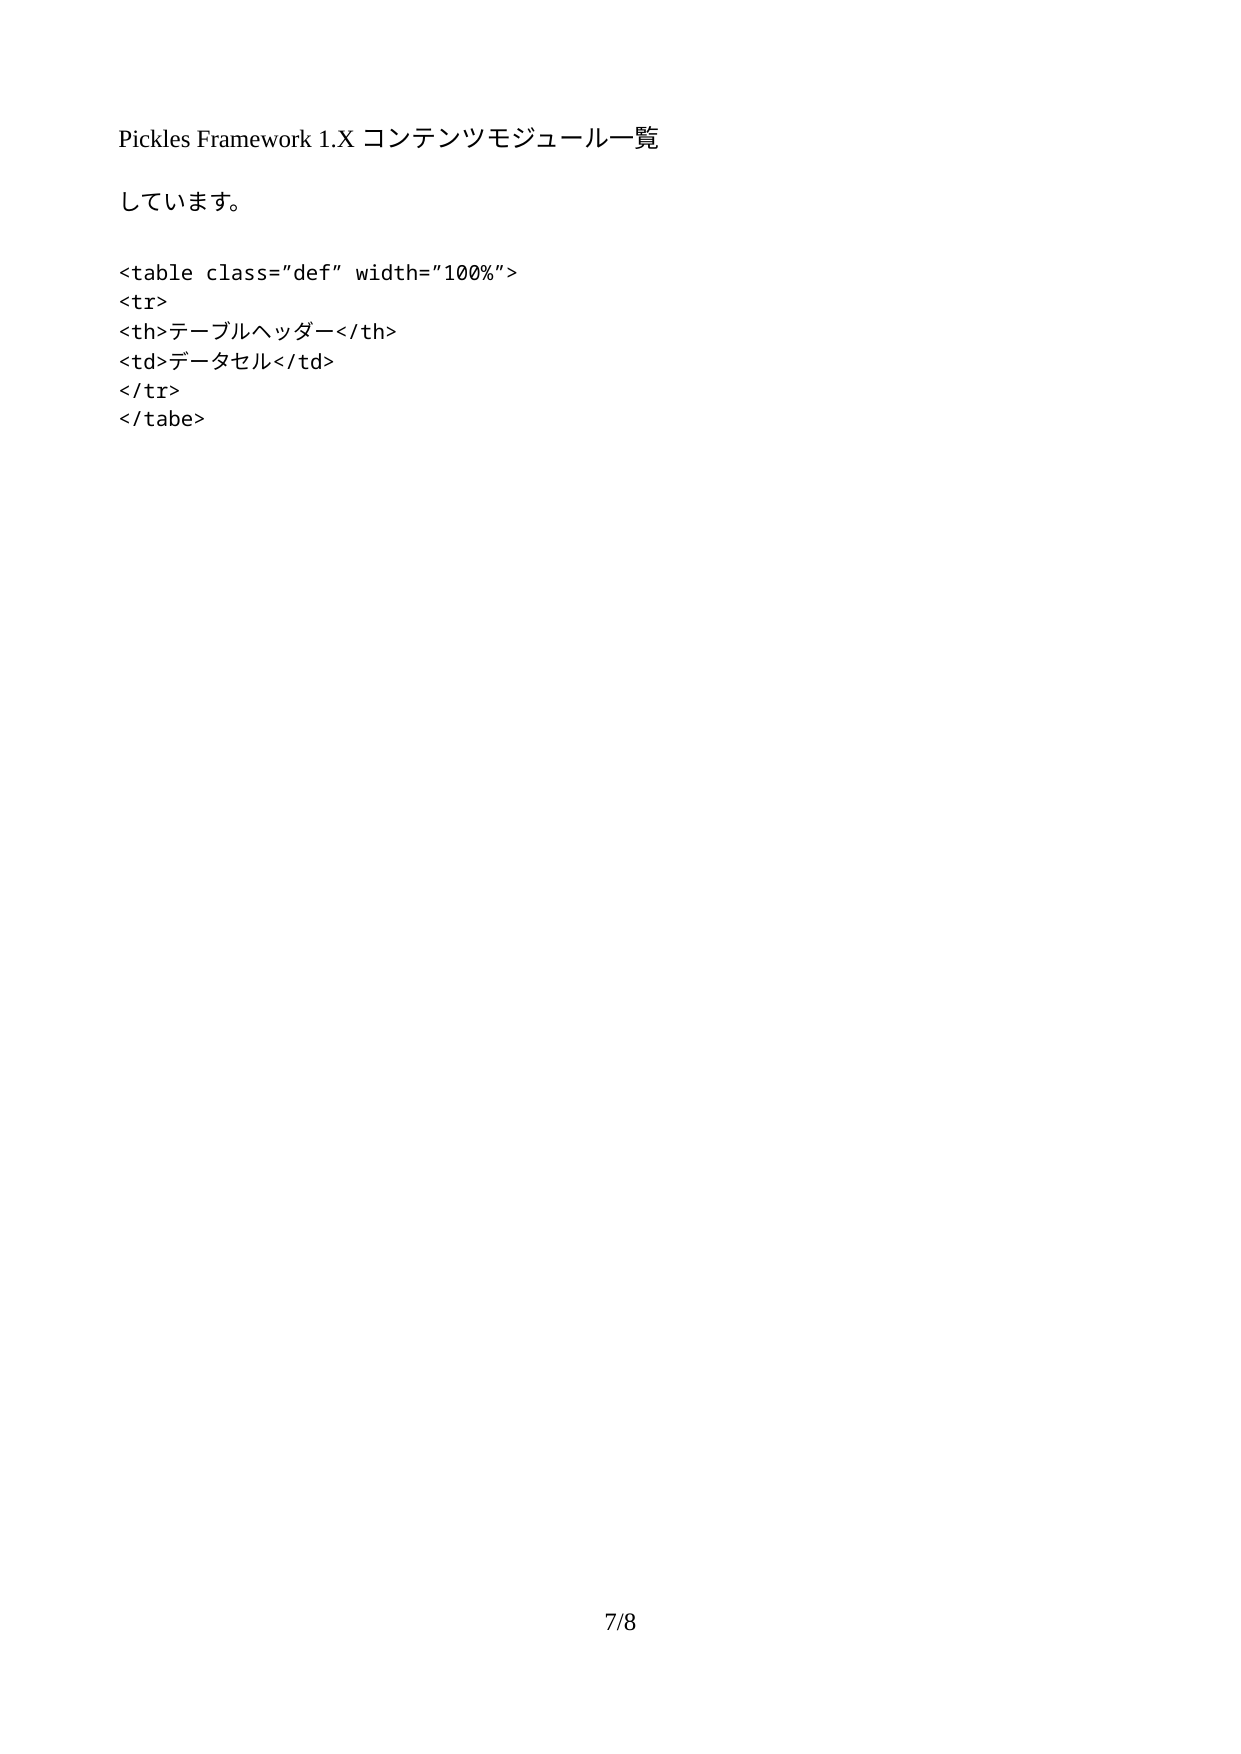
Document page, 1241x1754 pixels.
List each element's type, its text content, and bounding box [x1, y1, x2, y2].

text </tr> [118, 376, 1122, 404]
text しています。 [118, 184, 1122, 217]
text </tabe> [118, 404, 1122, 433]
text <table class=”def” width=”100%”> [118, 258, 1122, 287]
text <td>データセル</td> [118, 346, 1122, 376]
text <th>テーブルヘッダー</th> [118, 315, 1122, 346]
text <tr> [118, 287, 1122, 315]
